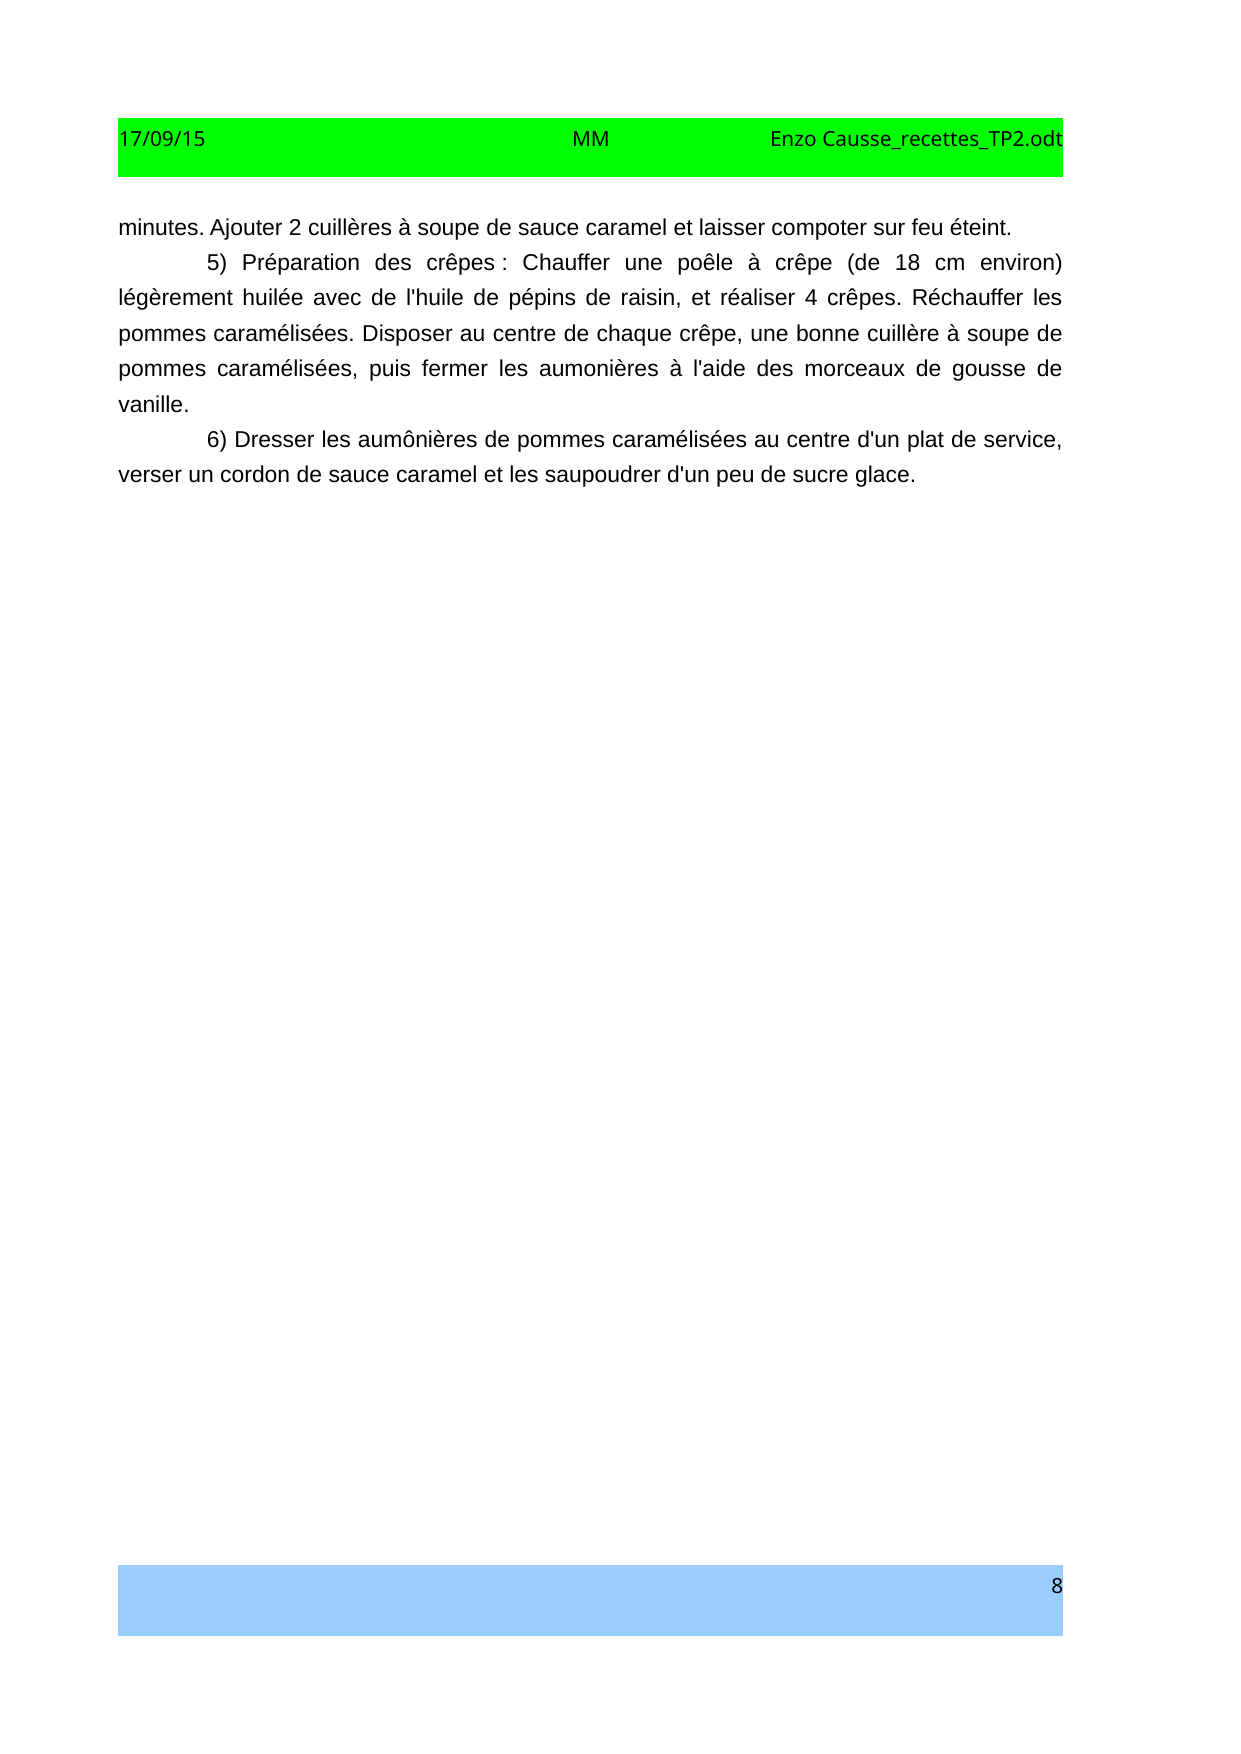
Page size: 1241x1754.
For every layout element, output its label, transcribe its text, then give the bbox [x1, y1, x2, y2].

text 6) Dresser les aumônières de pommes caramélisées au centre d'un plat de service, verser un cordon de sauce caramel et les saupoudrer d'un peu de sucre glace. [118, 419, 1063, 490]
text minutes. Ajouter 2 cuillères à soupe de sauce caramel et laisser compoter sur feu éteint. [118, 207, 1063, 242]
text 5) Préparation des crêpes : Chauffer une poêle à crêpe (de 18 cm environ) légèrement huilée avec de l'huile de pépins de raisin, et réaliser 4 crêpes. Réchauffer les pommes caramélisées. Disposer au centre de chaque crêpe, une bonne cuillère à soupe de pommes caramélisées, puis fermer les aumonières à l'aide des morceaux de gousse de vanille. [118, 242, 1063, 419]
